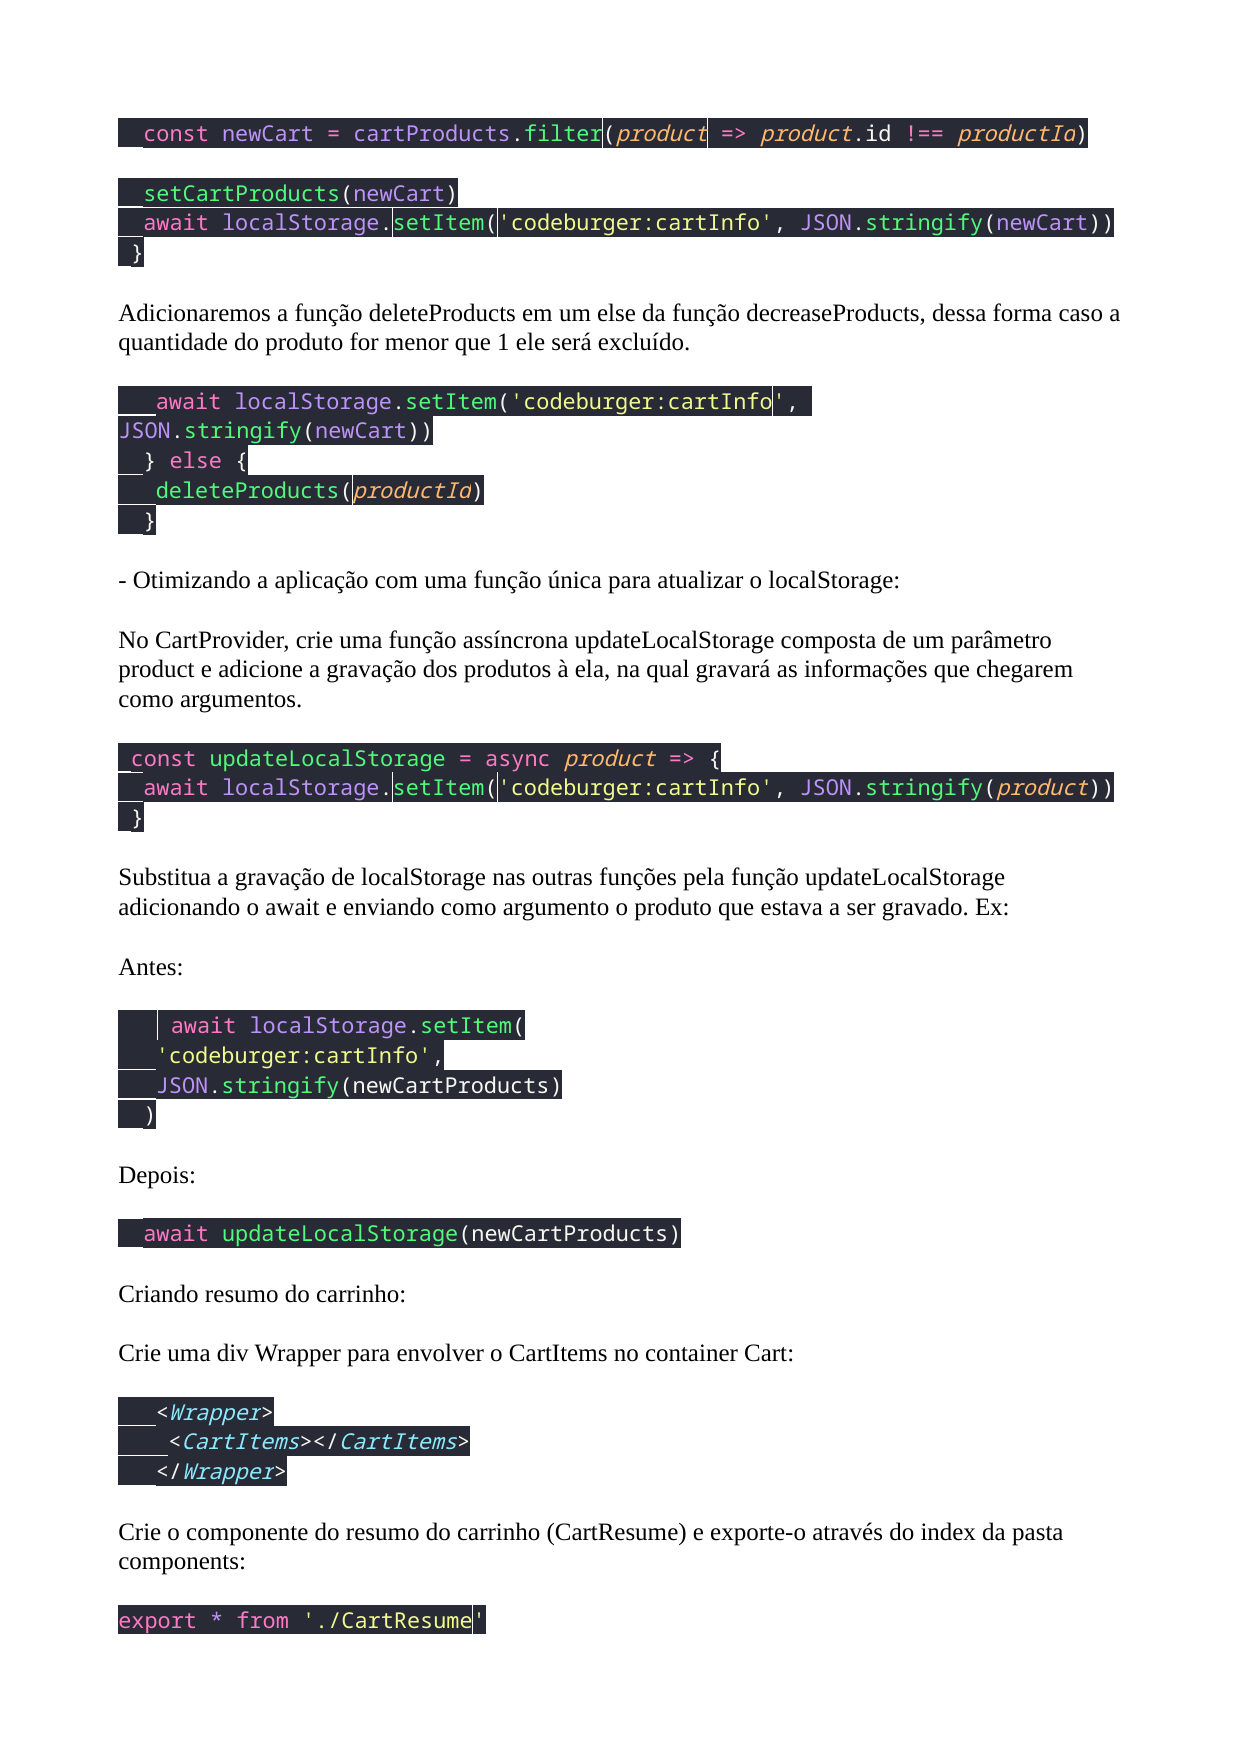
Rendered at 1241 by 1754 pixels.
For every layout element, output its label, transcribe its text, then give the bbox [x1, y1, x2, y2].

text await localStorage.setItem( [118, 1010, 1122, 1040]
text Adicionaremos a função deleteProducts em um else da função decreaseProducts, dessa forma caso a quantidade do produto for menor que 1 ele será excluído. [118, 297, 1122, 356]
text 'codeburger:cartInfo', [118, 1040, 1122, 1070]
text await localStorage.setItem('codeburger:cartInfo', JSON.stringify(product)) [118, 772, 1122, 802]
text } else { [118, 445, 1122, 475]
text Antes: [118, 951, 1122, 980]
text Crie o componente do resumo do carrinho (CartResume) e exporte-o através do index da pasta components: [118, 1516, 1122, 1575]
text await localStorage.setItem('codeburger:cartInfo', JSON.stringify(newCart)) [118, 386, 1122, 445]
text No CartProvider, crie uma função assíncrona updateLocalStorage composta de um parâmetro product e adicione a gravação dos produtos à ela, na qual gravará as informações que chegarem como argumentos. [118, 624, 1122, 713]
text } [118, 505, 1122, 535]
text const newCart = cartProducts.filter(product => product.id !== productId) [118, 118, 1122, 148]
text Criando resumo do carrinho: [118, 1278, 1122, 1307]
text ) [118, 1099, 1122, 1129]
text export * from './CartResume' [118, 1605, 1122, 1634]
text const updateLocalStorage = async product => { [118, 742, 1122, 772]
text await updateLocalStorage(newCartProducts) [118, 1218, 1122, 1248]
text JSON.stringify(newCartProducts) [118, 1070, 1122, 1099]
text } [118, 237, 1122, 267]
text <CartItems></CartItems> [118, 1426, 1122, 1456]
text } [118, 802, 1122, 832]
text deleteProducts(productId) [118, 475, 1122, 505]
text <Wrapper> [118, 1397, 1122, 1426]
text - Otimizando a aplicação com uma função única para atualizar o localStorage: [118, 564, 1122, 594]
text Crie uma div Wrapper para envolver o CartItems no container Cart: [118, 1337, 1122, 1367]
text Depois: [118, 1159, 1122, 1189]
text </Wrapper> [118, 1456, 1122, 1486]
text setCartProducts(newCart) [118, 178, 1122, 207]
text await localStorage.setItem('codeburger:cartInfo', JSON.stringify(newCart)) [118, 207, 1122, 237]
text Substitua a gravação de localStorage nas outras funções pela função updateLocalStorage adicionando o await e enviando como argumento o produto que estava a ser gravado. Ex: [118, 862, 1122, 921]
